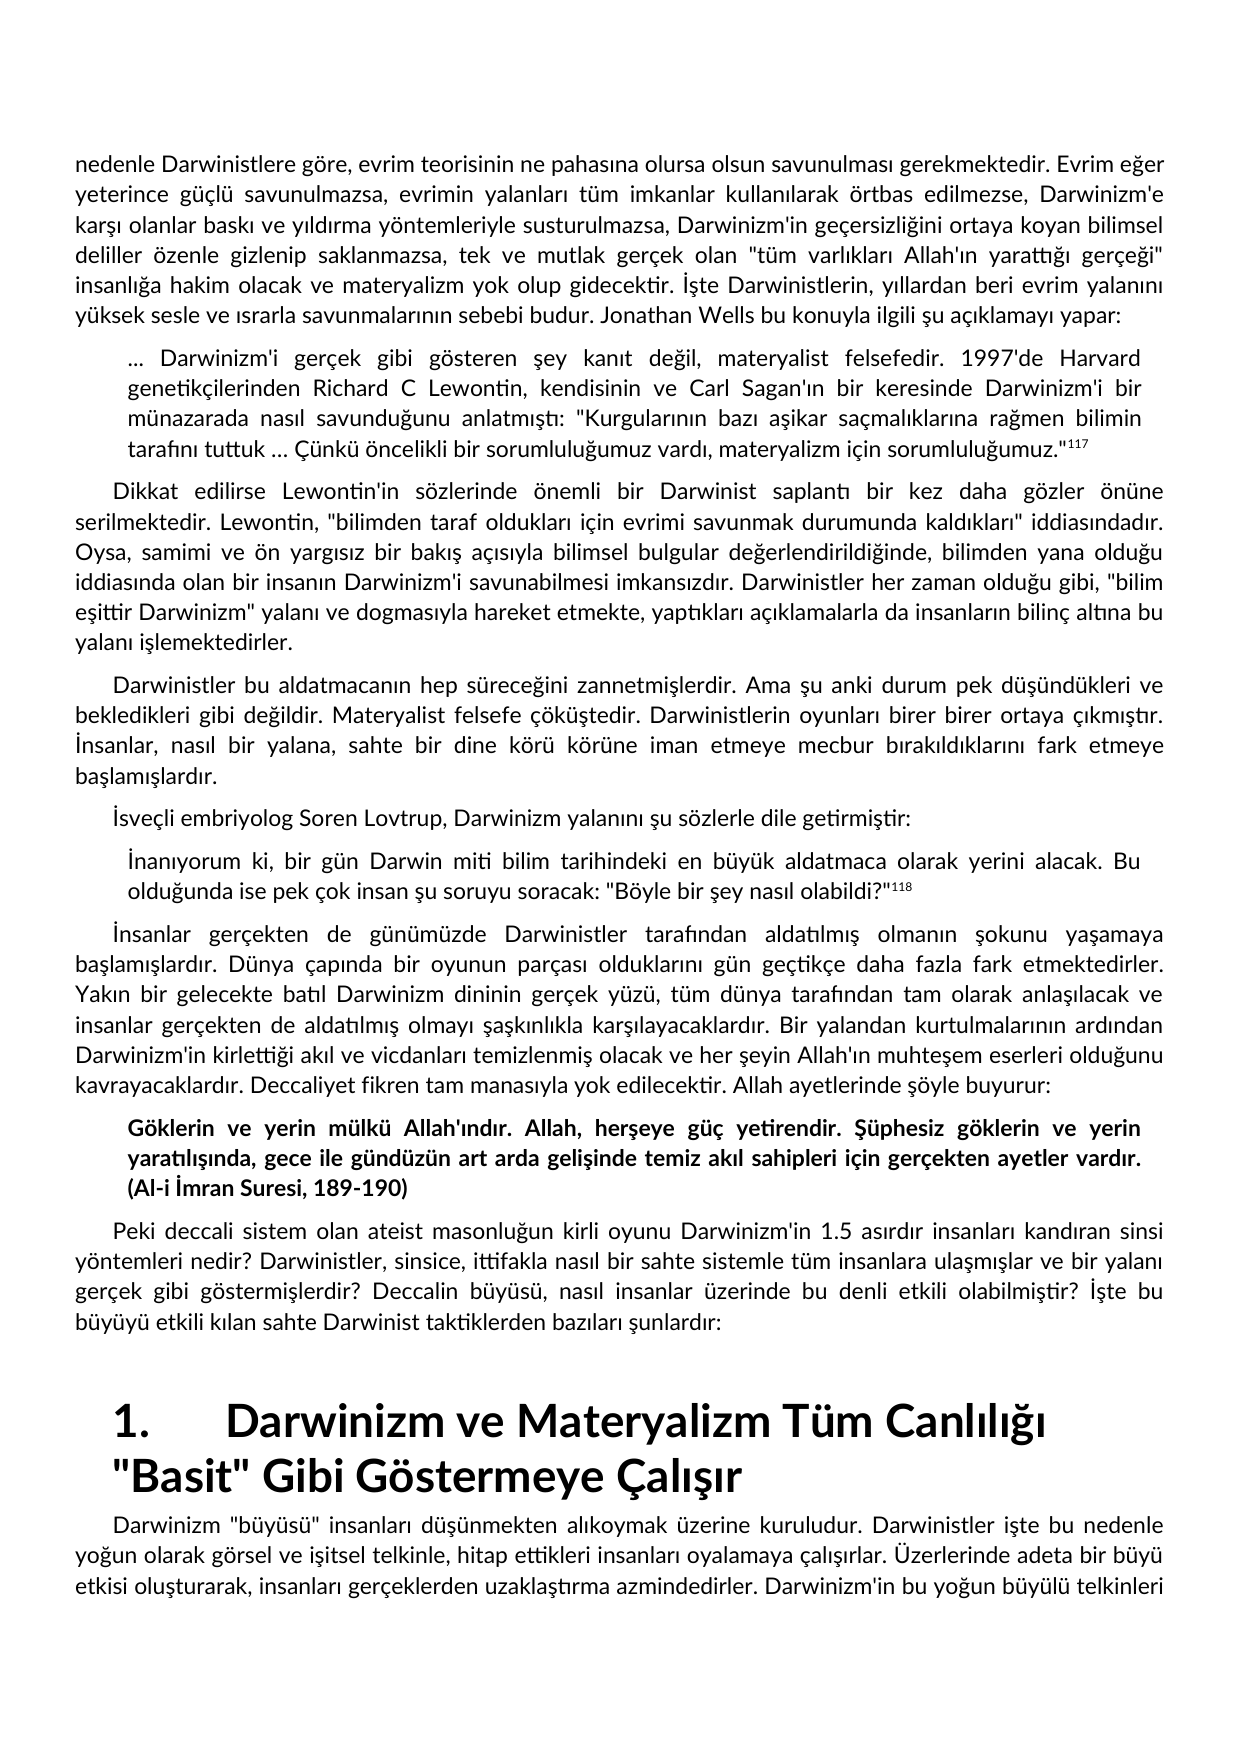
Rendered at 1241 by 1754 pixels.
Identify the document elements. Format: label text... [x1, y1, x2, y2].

text İsveçli embriyolog Soren Lovtrup, Darwinizm yalanını şu sözlerle dile getirmiştir: [75, 804, 1165, 832]
subtitle 1. Darwinizm ve Materyalizm Tüm Canlılığı "Basit" Gibi Göstermeye Çalışır [112, 1393, 1165, 1503]
text Dikkat edilirse Lewontin'in sözlerinde önemli bir Darwinist saplantı bir kez daha gözler önüne serilmektedir. Lewontin, "bilimden taraf oldukları için evrimi savunmak durumunda kaldıkları" iddiasındadır. Oysa, samimi ve ön yargısız bir bakış açısıyla bilimsel bulgular değerlendirildiğinde, bilimden yana olduğu iddiasında olan bir insanın Darwinizm'i savunabilmesi imkansızdır. Darwinistler her zaman olduğu gibi, "bilim eşittir Darwinizm" yalanı ve dogmasıyla hareket etmekte, yaptıkları açıklamalarla da insanların bilinç altına bu yalanı işlemektedirler. [75, 477, 1165, 656]
text İnsanlar gerçekten de günümüzde Darwinistler tarafından aldatılmış olmanın şokunu yaşamaya başlamışlardır. Dünya çapında bir oyunun parçası olduklarını gün geçtikçe daha fazla fark etmektedirler. Yakın bir gelecekte batıl Darwinizm dininin gerçek yüzü, tüm dünya tarafından tam olarak anlaşılacak ve insanlar gerçekten de aldatılmış olmayı şaşkınlıkla karşılayacaklardır. Bir yalandan kurtulmalarının ardından Darwinizm'in kirlettiği akıl ve vicdanları temizlenmiş olacak ve her şeyin Allah'ın muhteşem eserleri olduğunu kavrayacaklardır. Deccaliyet fikren tam manasıyla yok edilecektir. Allah ayetlerinde şöyle buyurur: [75, 920, 1165, 1098]
text Darwinizm "büyüsü" insanları düşünmekten alıkoymak üzerine kuruludur. Darwinistler işte bu nedenle yoğun olarak görsel ve işitsel telkinle, hitap ettikleri insanları oyalamaya çalışırlar. Üzerlerinde adeta bir büyü etkisi oluşturarak, insanları gerçeklerden uzaklaştırma azmindedirler. Darwinizm'in bu yoğun büyülü telkinleri [75, 1511, 1165, 1599]
text Göklerin ve yerin mülkü Allah'ındır. Allah, herşeye güç yetirendir. Şüphesiz göklerin ve yerin yaratılışında, gece ile gündüzün art arda gelişinde temiz akıl sahipleri için gerçekten ayetler vardır. (Al-i İmran Suresi, 189-190) [127, 1113, 1143, 1201]
text nedenle Darwinistlere göre, evrim teorisinin ne pahasına olursa olsun savunulması gerekmektedir. Evrim eğer yeterince güçlü savunulmazsa, evrimin yalanları tüm imkanlar kullanılarak örtbas edilmezse, Darwinizm'e karşı olanlar baskı ve yıldırma yöntemleriyle susturulmazsa, Darwinizm'in geçersizliğini ortaya koyan bilimsel deliller özenle gizlenip saklanmazsa, tek ve mutlak gerçek olan "tüm varlıkları Allah'ın yarattığı gerçeği" insanlığa hakim olacak ve materyalizm yok olup gidecektir. İşte Darwinistlerin, yıllardan beri evrim yalanını yüksek sesle ve ısrarla savunmalarının sebebi budur. Jonathan Wells bu konuyla ilgili şu açıklamayı yapar: [75, 150, 1165, 328]
text İnanıyorum ki, bir gün Darwin miti bilim tarihindeki en büyük aldatmaca olarak yerini alacak. Bu olduğunda ise pek çok insan şu soruyu soracak: "Böyle bir şey nasıl olabildi?"118 [127, 847, 1143, 904]
text ... Darwinizm'i gerçek gibi gösteren şey kanıt değil, materyalist felsefedir. 1997'de Harvard genetikçilerinden Richard C Lewontin, kendisinin ve Carl Sagan'ın bir keresinde Darwinizm'i bir münazarada nasıl savunduğunu anlatmıştı: "Kurgularının bazı aşikar saçmalıklarına rağmen bilimin tarafını tuttuk … Çünkü öncelikli bir sorumluluğumuz vardı, materyalizm için sorumluluğumuz."117 [127, 344, 1143, 462]
text Peki deccali sistem olan ateist masonluğun kirli oyunu Darwinizm'in 1.5 asırdır insanları kandıran sinsi yöntemleri nedir? Darwinistler, sinsice, ittifakla nasıl bir sahte sistemle tüm insanlara ulaşmışlar ve bir yalanı gerçek gibi göstermişlerdir? Deccalin büyüsü, nasıl insanlar üzerinde bu denli etkili olabilmiştir? İşte bu büyüyü etkili kılan sahte Darwinist taktiklerden bazıları şunlardır: [75, 1217, 1165, 1335]
text Darwinistler bu aldatmacanın hep süreceğini zannetmişlerdir. Ama şu anki durum pek düşündükleri ve bekledikleri gibi değildir. Materyalist felsefe çöküştedir. Darwinistlerin oyunları birer birer ortaya çıkmıştır. İnsanlar, nasıl bir yalana, sahte bir dine körü körüne iman etmeye mecbur bırakıldıklarını fark etmeye başlamışlardır. [75, 671, 1165, 789]
